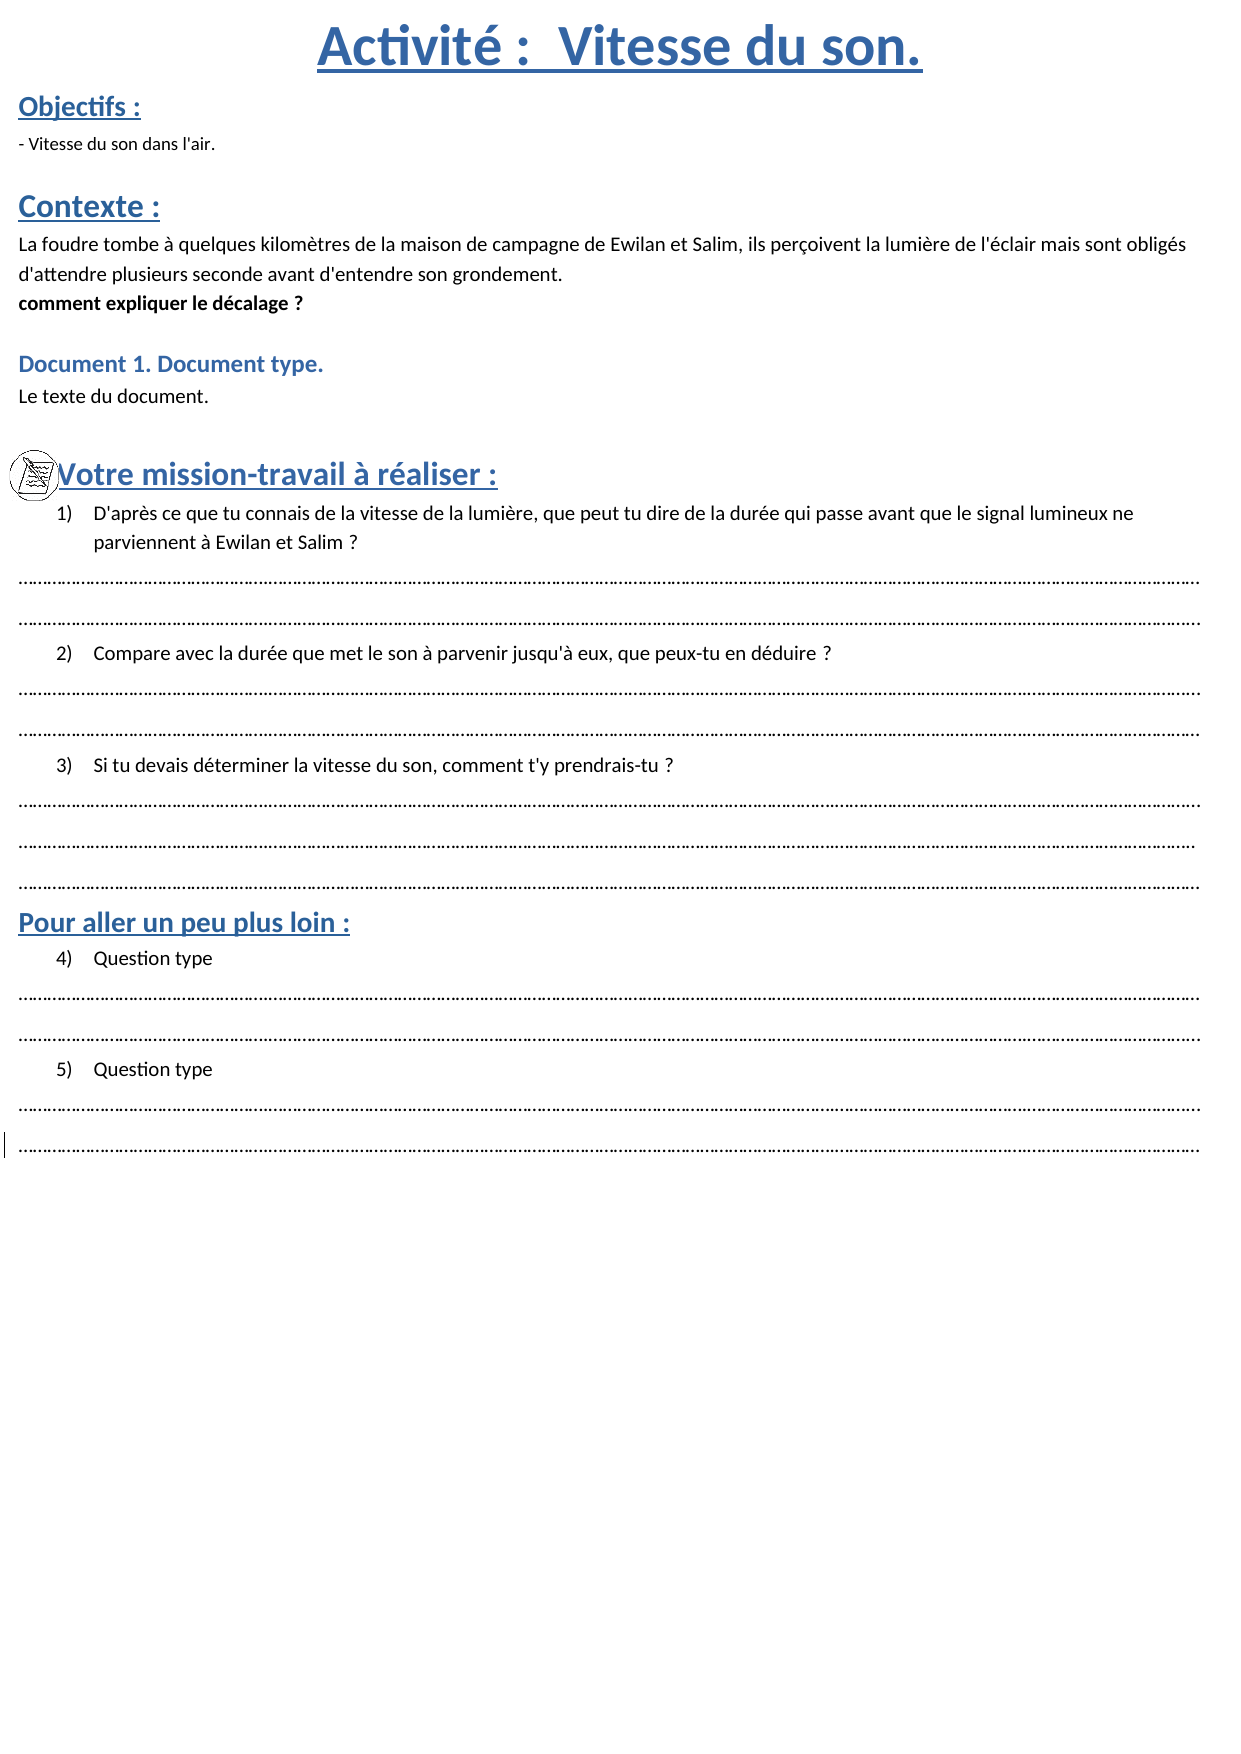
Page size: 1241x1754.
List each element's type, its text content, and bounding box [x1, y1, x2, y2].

text La foudre tombe à quelques kilomètres de la maison de campagne de Ewilan et Salim, ils perçoivent la lumière de l'éclair mais sont obligés d'attendre plusieurs seconde avant d'entendre son grondement. [18, 232, 1221, 286]
text …………………………………………….……………………………………………………………………………………………………….………………………………….……………………………... [18, 787, 1221, 812]
text …………………………………………….……………………………………………………………………………………………………….………………………………….……………………………… [18, 980, 1221, 1006]
list D'après ce que tu connais de la vitesse de la lumière, que peut tu dire de la durée qui passe avant que le signal lumineux ne parviennent à Ewilan et Salim ? [56, 500, 1221, 555]
text …………………………………………….……………………………………………………………………………………………………….………………………………….……………………………... [18, 1091, 1221, 1117]
text comment expliquer le décalage ? [18, 290, 1221, 315]
list Question type [56, 945, 1221, 970]
text …………………………………………….……………………………………………………………………………………………………….………………………………….……………………………… [18, 1132, 1221, 1158]
text Votre mission-travail à réaliser : [59, 453, 1221, 494]
list Question type [56, 1056, 1221, 1082]
text Objectifs : [18, 79, 1221, 125]
text …………………………………………….……………………………………………………………………………………………………….………………………………….……………………………… [18, 717, 1221, 742]
text Contexte : [18, 185, 1221, 226]
text …………………………………………….……………………………………………………………………………………………………….………………………………….……………………………... [18, 1021, 1221, 1047]
text Le texte du document. [18, 383, 1221, 409]
text …………………………………………….……………………………………………………………………………………………………….………………………………….…………………………….. [18, 828, 1221, 853]
text …………………………………………….……………………………………………………………………………………………………….………………………………….……………………………… [18, 564, 1221, 590]
text …………………………………………….……………………………………………………………………………………………………….………………………………….……………………………... [18, 676, 1221, 701]
title Activité : Vitesse du son. [18, 8, 1221, 79]
text Pour aller un peu plus loin : [18, 904, 1221, 940]
list Si tu devais déterminer la vitesse du son, comment t'y prendrais-tu ? [56, 752, 1221, 777]
text Document 1. Document type. [18, 348, 1221, 379]
text - Vitesse du son dans l'air. [18, 132, 1221, 155]
text …………………………………………….……………………………………………………………………………………………………….………………………………….……………………………... [18, 605, 1221, 631]
list Compare avec la durée que met le son à parvenir jusqu'à eux, que peux-tu en déduire ? [56, 641, 1221, 666]
picture [9, 450, 59, 501]
text …………………………………………….……………………………………………………………………………………………………….………………………………….……………………………… [18, 869, 1221, 894]
